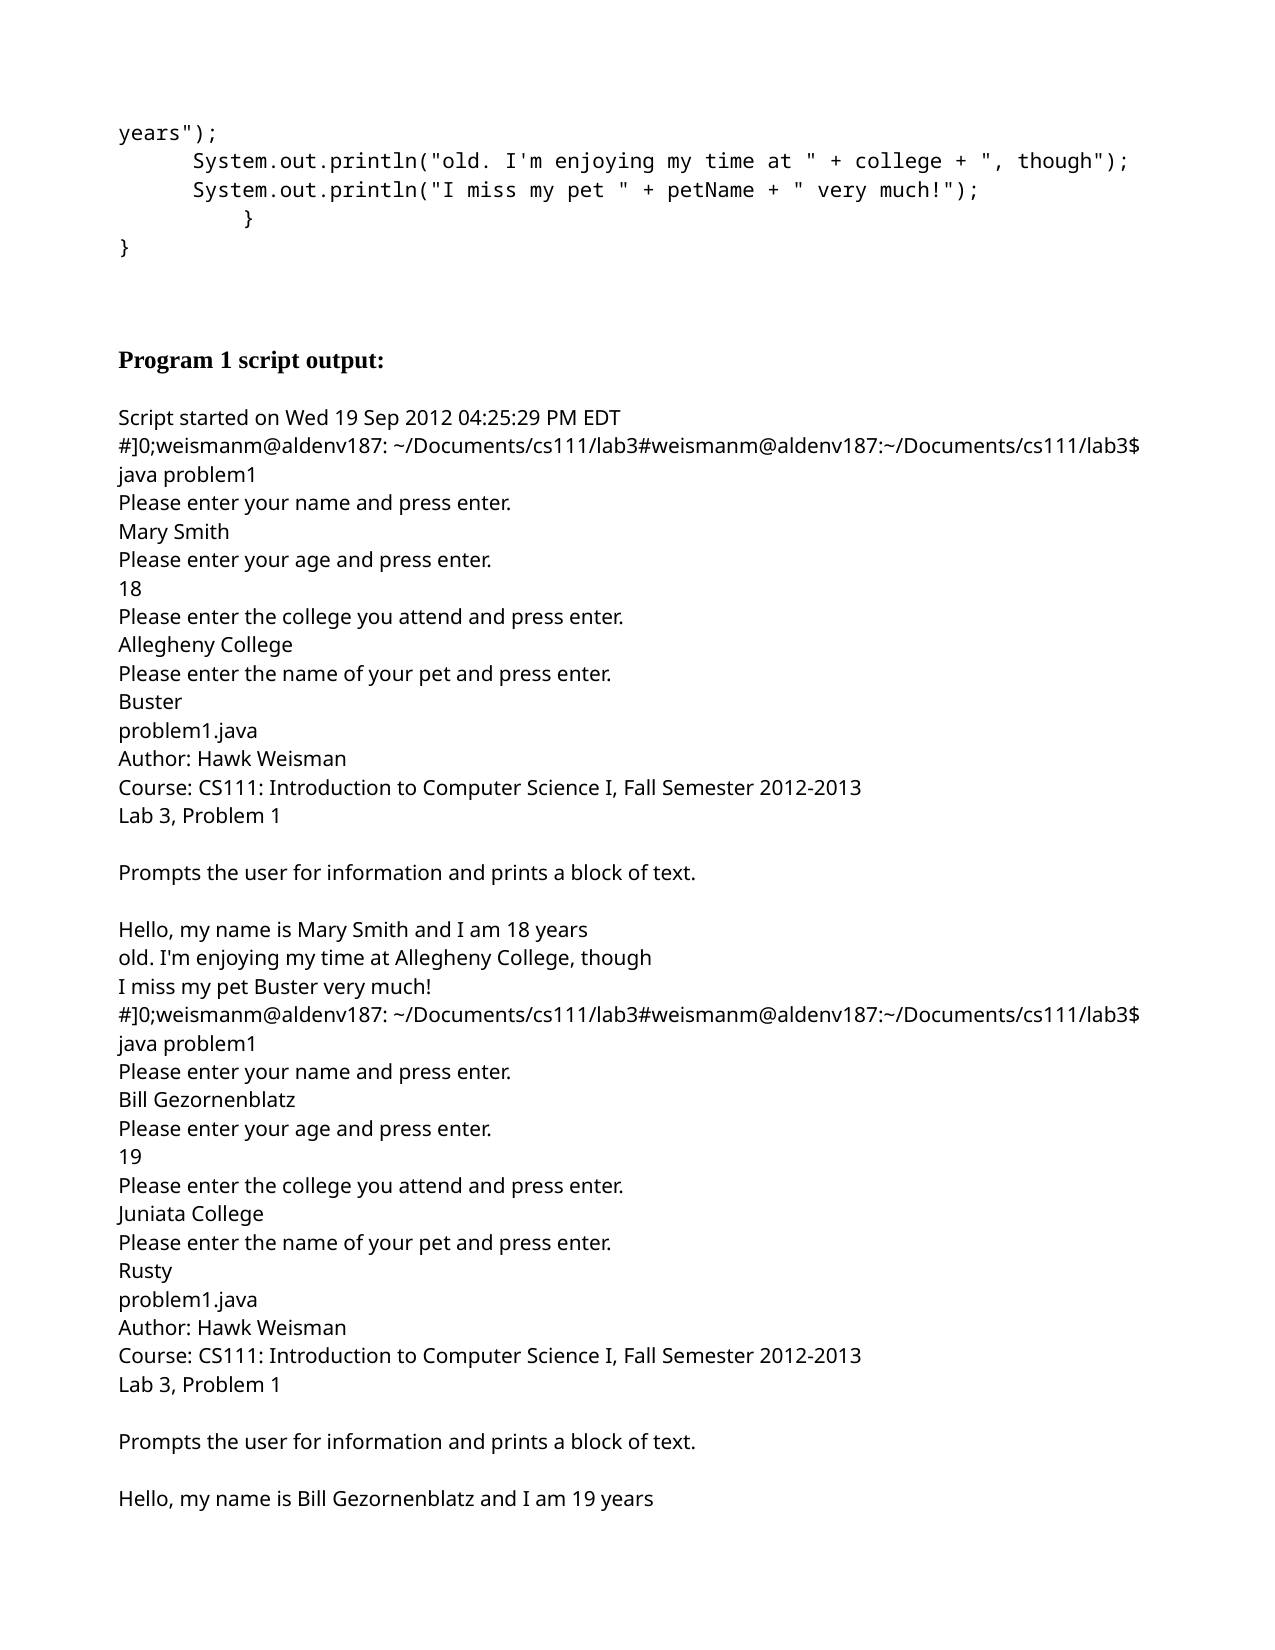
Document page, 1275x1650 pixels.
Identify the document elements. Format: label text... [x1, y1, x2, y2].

text Please enter your age and press enter. [118, 545, 1157, 574]
text Course: CS111: Introduction to Computer Science I, Fall Semester 2012-2013 [118, 1342, 1157, 1370]
text } [118, 203, 1157, 232]
text Please enter your name and press enter. [118, 1057, 1157, 1086]
text } [118, 232, 1157, 260]
text Bill Gezornenblatz [118, 1086, 1157, 1114]
text Program 1 script output: [118, 346, 1157, 374]
text old. I'm enjoying my time at Allegheny College, though [118, 943, 1157, 972]
text Please enter the college you attend and press enter. [118, 1171, 1157, 1199]
text years"); [118, 118, 1157, 147]
text Rusty [118, 1256, 1157, 1285]
text Prompts the user for information and prints a block of text. [118, 858, 1157, 887]
text Please enter your age and press enter. [118, 1114, 1157, 1142]
text Prompts the user for information and prints a block of text. [118, 1427, 1157, 1455]
text Buster [118, 687, 1157, 716]
text Hello, my name is Bill Gezornenblatz and I am 19 years [118, 1484, 1157, 1512]
text problem1.java [118, 1285, 1157, 1313]
text System.out.println("old. I'm enjoying my time at " + college + ", though"); [118, 147, 1157, 175]
text I miss my pet Buster very much! [118, 972, 1157, 1000]
text Lab 3, Problem 1 [118, 1370, 1157, 1398]
text Author: Hawk Weisman [118, 744, 1157, 773]
text Hello, my name is Mary Smith and I am 18 years [118, 915, 1157, 943]
text problem1.java [118, 716, 1157, 744]
text Please enter your name and press enter. [118, 488, 1157, 517]
text Allegheny College [118, 631, 1157, 659]
text 18 [118, 574, 1157, 602]
text Please enter the name of your pet and press enter. [118, 1228, 1157, 1256]
text Course: CS111: Introduction to Computer Science I, Fall Semester 2012-2013 [118, 773, 1157, 801]
text System.out.println("I miss my pet " + petName + " very much!"); [118, 175, 1157, 203]
text Juniata College [118, 1199, 1157, 1228]
text Mary Smith [118, 517, 1157, 545]
text Author: Hawk Weisman [118, 1313, 1157, 1342]
text Please enter the name of your pet and press enter. [118, 659, 1157, 687]
text Please enter the college you attend and press enter. [118, 602, 1157, 631]
text 19 [118, 1142, 1157, 1171]
text Script started on Wed 19 Sep 2012 04:25:29 PM EDT #]0;weismanm@aldenv187: ~/Documents/cs111/lab3#weismanm@aldenv187:~/Documents/cs111/lab3$ java problem1 [118, 403, 1157, 488]
text Lab 3, Problem 1 [118, 801, 1157, 830]
text #]0;weismanm@aldenv187: ~/Documents/cs111/lab3#weismanm@aldenv187:~/Documents/cs111/lab3$ java problem1 [118, 1000, 1157, 1057]
